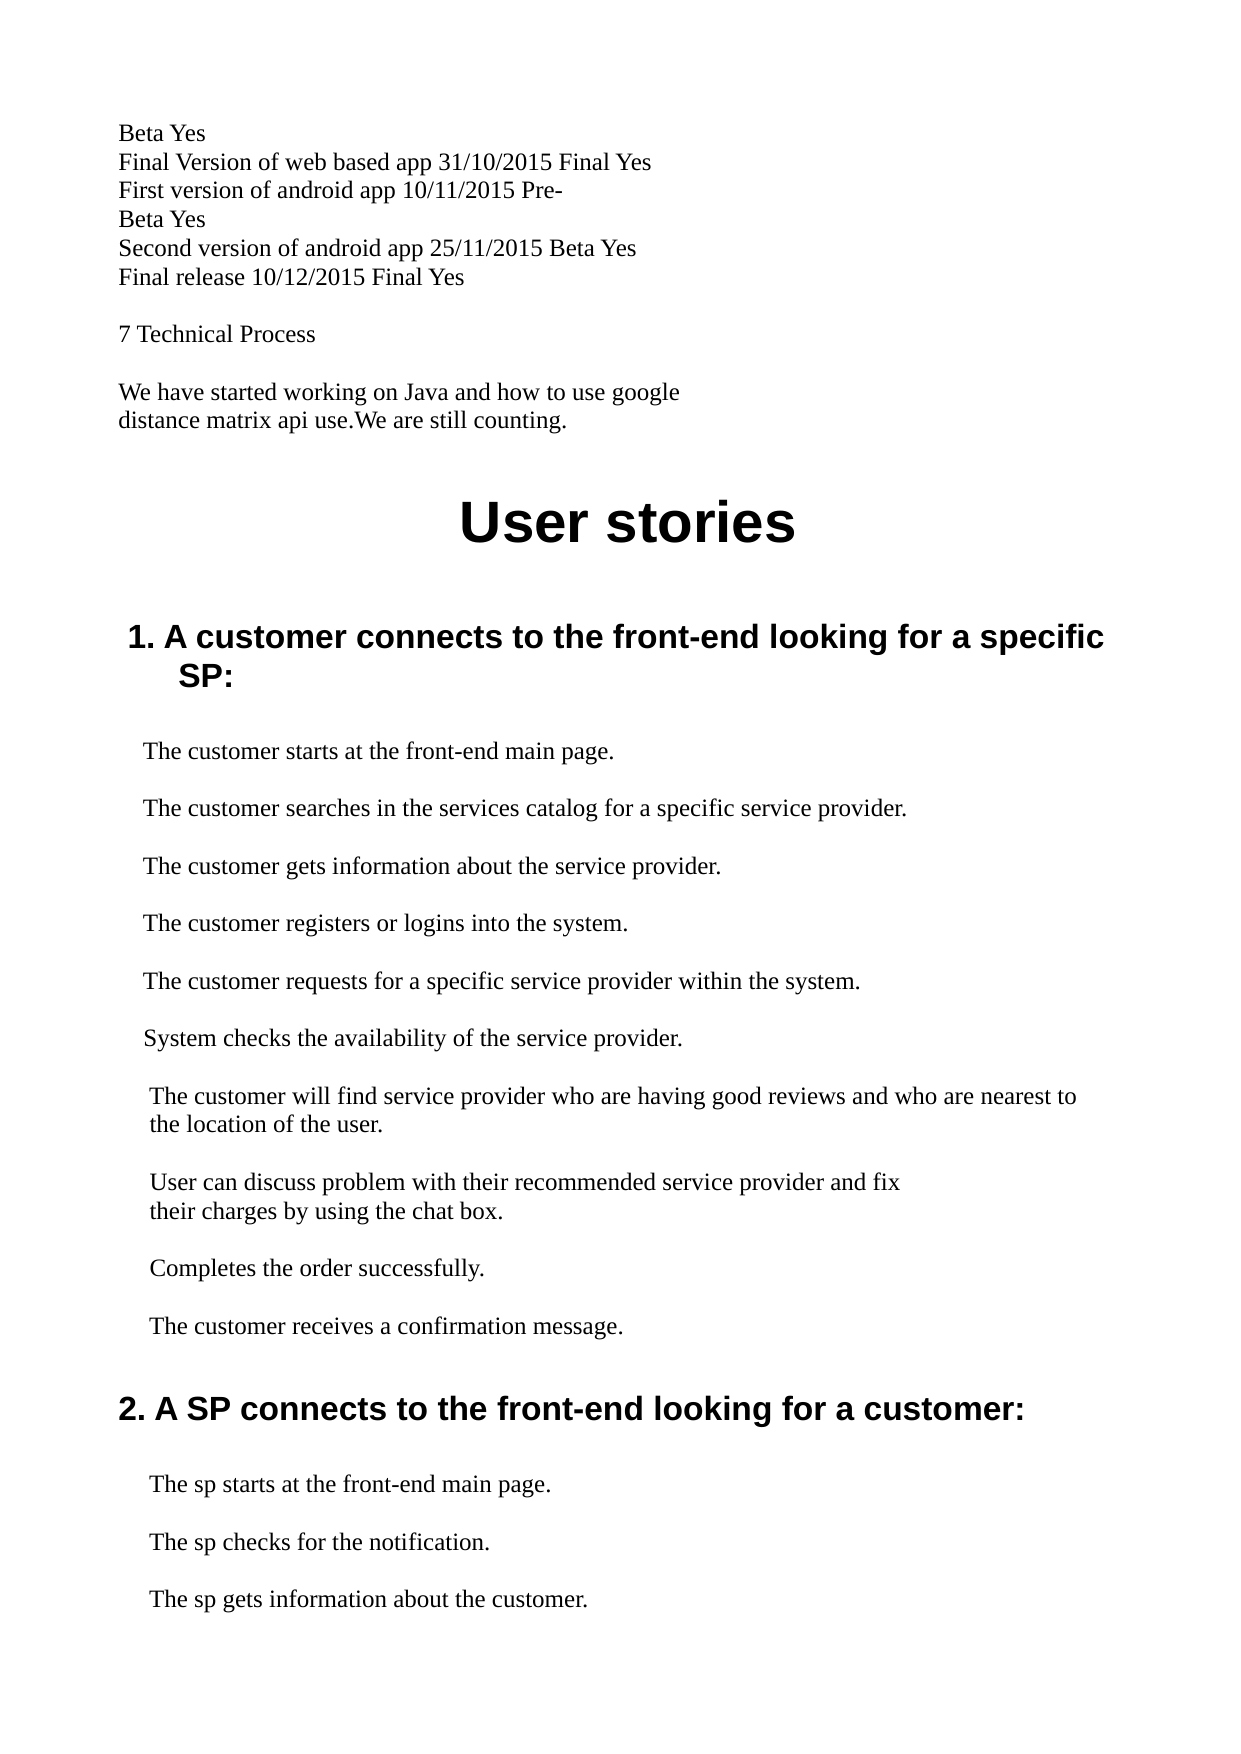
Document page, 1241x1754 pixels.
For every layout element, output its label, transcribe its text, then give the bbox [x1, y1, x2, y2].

text User can discuss problem with their recommended service provider and fix [118, 1167, 1122, 1196]
text The customer registers or logins into the system. [118, 908, 1122, 937]
text The sp starts at the front-end main page. [118, 1469, 1122, 1498]
text First version of android app 10/11/2015 Pre- [118, 176, 1122, 204]
text We have started working on Java and how to use google [118, 377, 1122, 406]
subtitle 2. A SP connects to the front-end looking for a customer: [118, 1389, 1122, 1428]
text their charges by using the chat box. [118, 1196, 1122, 1224]
text The customer starts at the front-end main page. [118, 736, 1122, 764]
text The customer searches in the services catalog for a specific service provider. [118, 793, 1122, 822]
text distance matrix api use.We are still counting. [118, 406, 1122, 434]
subtitle 1. A customer connects to the front-end looking for a specific SP: [118, 617, 1122, 694]
text Final release 10/12/2015 Final Yes [118, 262, 1122, 291]
text The customer gets information about the service provider. [118, 851, 1122, 879]
text The customer receives a confirmation message. [118, 1311, 1122, 1339]
text System checks the availability of the service provider. [118, 1023, 1122, 1052]
title User stories [118, 488, 1122, 555]
text Final Version of web based app 31/10/2015 Final Yes [118, 147, 1122, 176]
text Second version of android app 25/11/2015 Beta Yes [118, 233, 1122, 262]
text The customer requests for a specific service provider within the system. [118, 966, 1122, 994]
text The customer will find service provider who are having good reviews and who are nearest to [118, 1081, 1122, 1109]
text Completes the order successfully. [118, 1253, 1122, 1282]
text Beta Yes [118, 118, 1122, 147]
text Beta Yes [118, 204, 1122, 233]
text The sp gets information about the customer. [118, 1584, 1122, 1613]
text the location of the user. [118, 1109, 1122, 1138]
text The sp checks for the notification. [118, 1527, 1122, 1555]
text 7 Technical Process [118, 319, 1122, 348]
